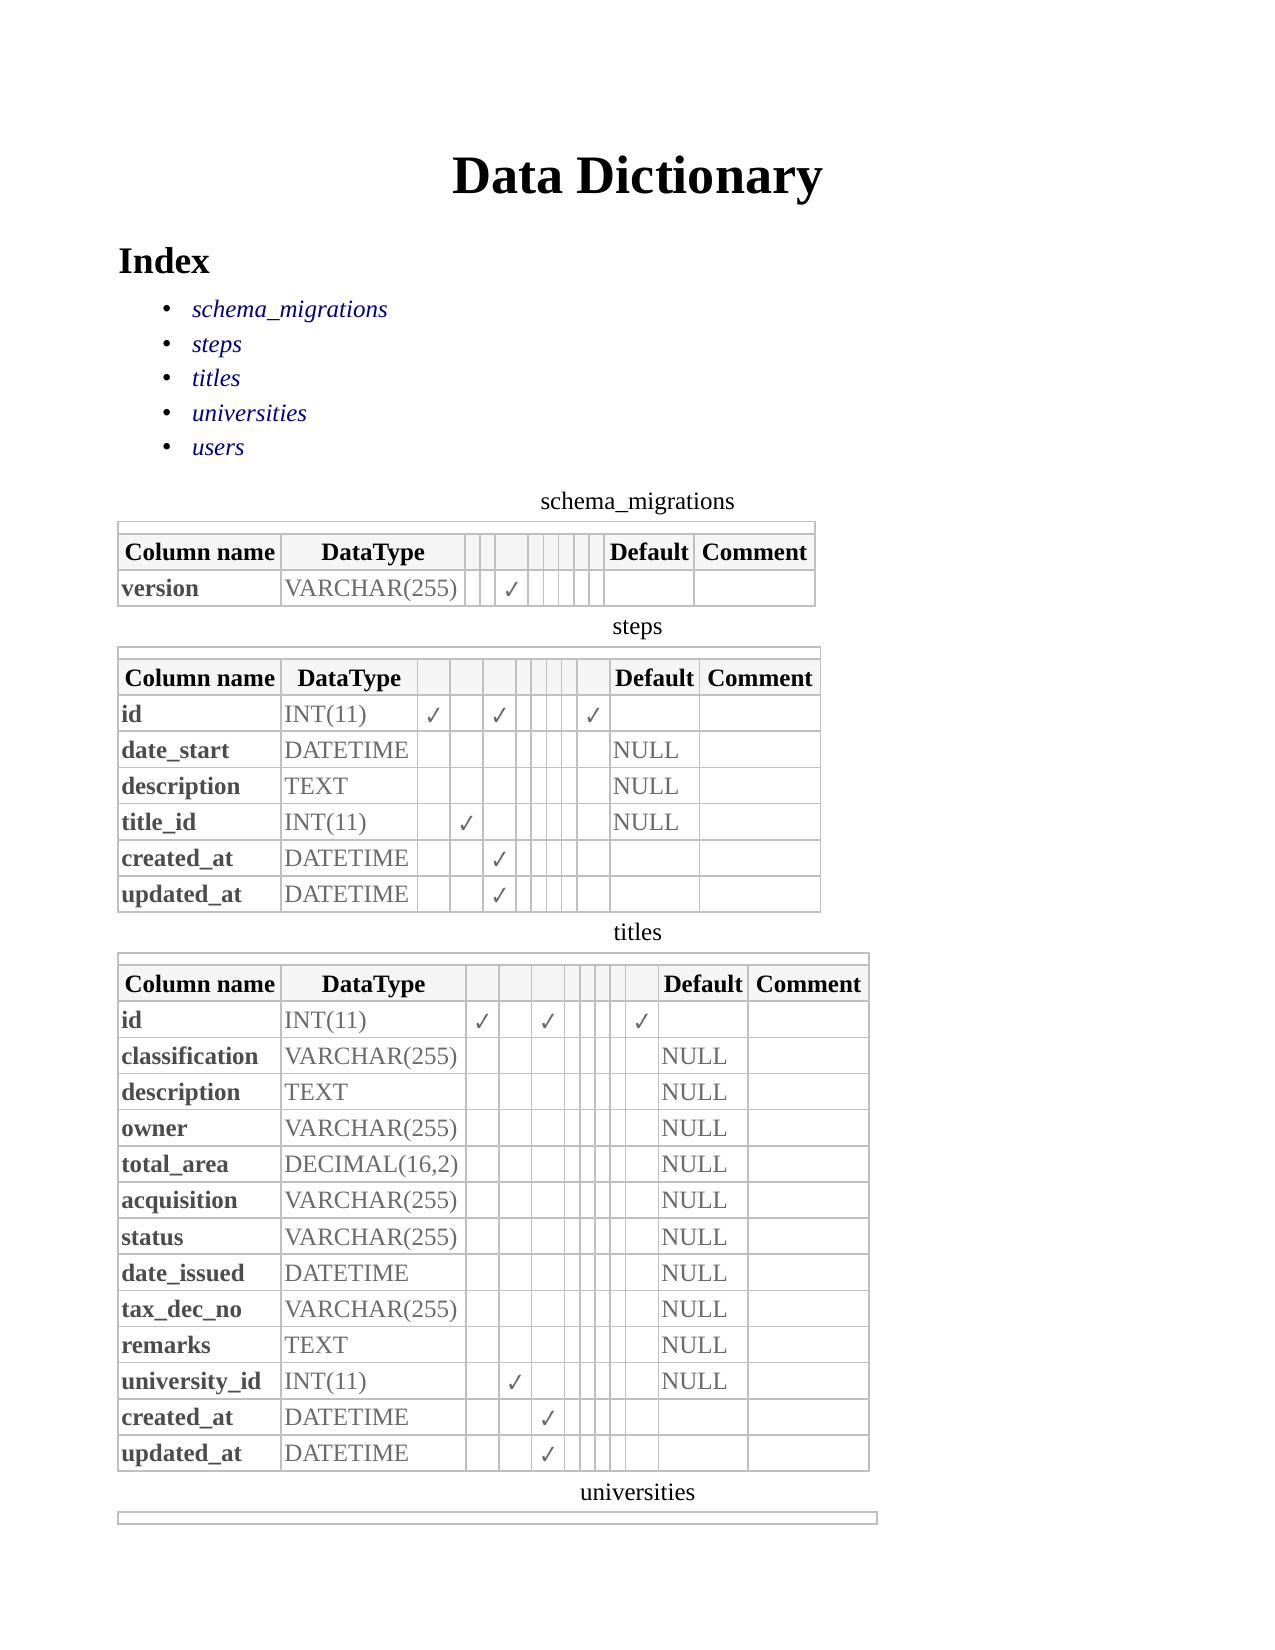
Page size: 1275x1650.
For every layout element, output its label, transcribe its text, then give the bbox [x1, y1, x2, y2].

table_cell Default [611, 660, 699, 694]
table_cell NULL [659, 1219, 747, 1253]
table_cell updated_at [119, 877, 280, 911]
table_cell description [119, 768, 280, 803]
table_cell [467, 1291, 498, 1326]
list universities [162, 398, 1157, 427]
table_cell [418, 768, 449, 803]
table_cell [626, 1110, 658, 1145]
table_cell [596, 1110, 609, 1145]
table_cell id [119, 696, 280, 730]
table_cell [590, 535, 603, 569]
table_cell [547, 841, 561, 875]
table_cell [581, 966, 594, 1000]
table_cell [611, 1436, 625, 1470]
table_cell [565, 1363, 579, 1398]
table_cell updated_at [119, 1436, 280, 1470]
table_cell [581, 1291, 594, 1326]
table_cell [565, 1219, 579, 1253]
table_cell DataType [282, 535, 464, 569]
text schema_migrations [118, 486, 1157, 515]
table_cell [532, 877, 546, 911]
table_cell [596, 1183, 609, 1217]
table_cell [532, 1363, 564, 1398]
table_cell [611, 1255, 625, 1289]
table_cell [418, 841, 449, 875]
table_cell [451, 768, 482, 803]
table_cell DATETIME [282, 877, 417, 911]
table_cell NULL [611, 732, 699, 767]
table_cell [484, 804, 515, 839]
table_cell ✔ [467, 1002, 498, 1036]
table_cell [611, 1038, 625, 1073]
table_cell [565, 966, 579, 1000]
table_cell Comment [749, 966, 868, 1000]
list steps [162, 329, 1157, 358]
table_cell [517, 841, 530, 875]
table_cell [749, 1291, 868, 1326]
table_cell [532, 732, 546, 767]
table_cell [467, 1147, 498, 1181]
table_cell Default [605, 535, 693, 569]
table_cell [500, 1436, 531, 1470]
table_cell [565, 1038, 579, 1073]
table_cell [596, 1074, 609, 1109]
table_cell DATETIME [282, 841, 417, 875]
table_cell [544, 535, 558, 569]
table_cell [544, 571, 558, 605]
table_cell [659, 1400, 747, 1434]
table_cell [700, 804, 820, 839]
table_cell [581, 1074, 594, 1109]
table_cell [578, 841, 609, 875]
list schema_migrations [162, 294, 1157, 323]
table_cell [532, 768, 546, 803]
table_cell ✔ [451, 804, 482, 839]
table_cell [547, 877, 561, 911]
table_cell [532, 804, 546, 839]
table_cell [626, 1183, 658, 1217]
table_cell [532, 966, 564, 1000]
table_cell ✔ [500, 1363, 531, 1398]
table_cell [626, 1074, 658, 1109]
table_cell Column name [119, 660, 280, 694]
table_cell [532, 696, 546, 730]
table_cell [484, 732, 515, 767]
table_cell ✔ [418, 696, 449, 730]
table_cell [626, 966, 658, 1000]
table_cell [749, 1147, 868, 1181]
table_cell [532, 1219, 564, 1253]
table_cell [749, 1255, 868, 1289]
table_cell [547, 732, 561, 767]
table_cell [749, 1436, 868, 1470]
table_cell version [119, 571, 280, 605]
table_cell [466, 571, 479, 605]
table_cell [532, 1147, 564, 1181]
table_cell [500, 1255, 531, 1289]
table_cell INT(11) [282, 804, 417, 839]
table_cell ✔ [484, 841, 515, 875]
table_cell [517, 877, 530, 911]
table_cell [590, 571, 603, 605]
table_cell DECIMAL(16,2) [282, 1147, 465, 1181]
table_cell [517, 804, 530, 839]
table_cell total_area [119, 1147, 280, 1181]
table_cell [565, 1183, 579, 1217]
table_cell [626, 1436, 658, 1470]
table_cell [500, 1219, 531, 1253]
table_cell [562, 841, 576, 875]
table_cell [467, 1255, 498, 1289]
table_cell [626, 1147, 658, 1181]
table_cell [581, 1255, 594, 1289]
table_cell [481, 535, 494, 569]
table_cell [565, 1436, 579, 1470]
table_cell [581, 1400, 594, 1434]
text steps [118, 611, 1157, 640]
table_cell [749, 1110, 868, 1145]
table_cell id [119, 1002, 280, 1036]
table_cell [451, 877, 482, 911]
table_cell [565, 1147, 579, 1181]
table_cell [626, 1255, 658, 1289]
table_cell ✔ [532, 1400, 564, 1434]
table_cell [596, 966, 609, 1000]
table_cell [500, 1327, 531, 1362]
table_cell [611, 1400, 625, 1434]
table_cell description [119, 1074, 280, 1109]
table_cell [596, 1436, 609, 1470]
table_cell TEXT [282, 1074, 465, 1109]
table_cell [611, 877, 699, 911]
table_cell ✔ [578, 696, 609, 730]
table_cell [611, 1291, 625, 1326]
table_cell [532, 1074, 564, 1109]
table_cell [529, 535, 543, 569]
table_cell DATETIME [282, 732, 417, 767]
table_cell [565, 1400, 579, 1434]
table_cell [500, 1147, 531, 1181]
table_cell NULL [659, 1110, 747, 1145]
table_cell NULL [659, 1183, 747, 1217]
table_cell [611, 1074, 625, 1109]
table_cell [500, 966, 531, 1000]
table_cell VARCHAR(255) [282, 1183, 465, 1217]
table_cell [611, 1183, 625, 1217]
table_cell [532, 1255, 564, 1289]
table_header [119, 1513, 876, 1523]
table_cell VARCHAR(255) [282, 1291, 465, 1326]
table_cell NULL [659, 1038, 747, 1073]
table_cell [611, 1002, 625, 1036]
table_cell VARCHAR(255) [282, 1219, 465, 1253]
table_cell [611, 841, 699, 875]
table_cell [532, 1110, 564, 1145]
table_cell [466, 535, 479, 569]
table_cell ✔ [484, 877, 515, 911]
table_header [119, 648, 820, 658]
table_cell [581, 1219, 594, 1253]
table_cell [562, 732, 576, 767]
table_cell title_id [119, 804, 280, 839]
table_cell Comment [700, 660, 820, 694]
table_cell [532, 1038, 564, 1073]
table_cell [581, 1002, 594, 1036]
table_cell [500, 1183, 531, 1217]
table_cell [418, 732, 449, 767]
table_cell [562, 768, 576, 803]
table_cell ✔ [532, 1002, 564, 1036]
table_header [119, 954, 868, 964]
table_cell [467, 1327, 498, 1362]
text universities [118, 1477, 1157, 1505]
table_cell [451, 660, 482, 694]
table_cell [467, 1400, 498, 1434]
table_cell [562, 877, 576, 911]
table_cell tax_dec_no [119, 1291, 280, 1326]
table_cell DataType [282, 966, 465, 1000]
table_cell INT(11) [282, 696, 417, 730]
table_cell [467, 1074, 498, 1109]
table_cell [562, 804, 576, 839]
table_cell ✔ [532, 1436, 564, 1470]
table_cell status [119, 1219, 280, 1253]
table_cell [547, 660, 561, 694]
table_cell [596, 1327, 609, 1362]
table_cell [467, 1219, 498, 1253]
table_cell date_issued [119, 1255, 280, 1289]
table_cell Column name [119, 966, 280, 1000]
table_cell [500, 1291, 531, 1326]
table_cell [578, 768, 609, 803]
table_cell NULL [611, 768, 699, 803]
table_cell [611, 1363, 625, 1398]
table_cell INT(11) [282, 1363, 465, 1398]
table_cell [500, 1400, 531, 1434]
table_cell [418, 804, 449, 839]
table_cell [578, 804, 609, 839]
table_cell ✔ [484, 696, 515, 730]
table_cell [611, 1147, 625, 1181]
table_cell [517, 732, 530, 767]
table_cell [578, 732, 609, 767]
table_cell [749, 1400, 868, 1434]
table_cell [562, 660, 576, 694]
table_cell [596, 1291, 609, 1326]
table_cell [581, 1183, 594, 1217]
table_cell [700, 877, 820, 911]
table_cell VARCHAR(255) [282, 1110, 465, 1145]
table_cell [559, 535, 573, 569]
list titles [162, 363, 1157, 392]
table_cell date_start [119, 732, 280, 767]
table_cell DATETIME [282, 1400, 465, 1434]
table_cell [532, 660, 546, 694]
subtitle Data Dictionary [118, 143, 1157, 205]
table_cell [562, 696, 576, 730]
table_cell owner [119, 1110, 280, 1145]
table_cell [517, 768, 530, 803]
table_cell NULL [659, 1327, 747, 1362]
table_cell [547, 768, 561, 803]
table_cell [611, 1110, 625, 1145]
table_cell [467, 966, 498, 1000]
table_cell Comment [695, 535, 814, 569]
table_cell NULL [611, 804, 699, 839]
table_cell [578, 877, 609, 911]
table_cell [611, 696, 699, 730]
table_cell [532, 1327, 564, 1362]
table_cell [581, 1327, 594, 1362]
table_cell [581, 1147, 594, 1181]
table_cell [626, 1400, 658, 1434]
table_cell [611, 1219, 625, 1253]
table_cell [529, 571, 543, 605]
table_cell [581, 1110, 594, 1145]
subtitle Index [118, 239, 1157, 282]
table_cell [749, 1219, 868, 1253]
table_cell [532, 1291, 564, 1326]
table_cell [749, 1327, 868, 1362]
table_cell INT(11) [282, 1002, 465, 1036]
table_cell [418, 877, 449, 911]
table_cell [467, 1183, 498, 1217]
table_cell [659, 1002, 747, 1036]
table_cell ✔ [626, 1002, 658, 1036]
table_cell [500, 1110, 531, 1145]
table_cell NULL [659, 1363, 747, 1398]
table_cell VARCHAR(255) [282, 1038, 465, 1073]
table_cell [695, 571, 814, 605]
table_cell [532, 1183, 564, 1217]
table_cell [565, 1110, 579, 1145]
table_cell [467, 1038, 498, 1073]
text titles [118, 917, 1157, 946]
table_cell [749, 1363, 868, 1398]
table_cell university_id [119, 1363, 280, 1398]
table_cell [500, 1038, 531, 1073]
table_cell [581, 1038, 594, 1073]
table_cell [500, 1074, 531, 1109]
table_cell created_at [119, 1400, 280, 1434]
table_cell [749, 1002, 868, 1036]
table_cell [500, 1002, 531, 1036]
table_cell [481, 571, 494, 605]
table_cell [596, 1147, 609, 1181]
table_cell [700, 732, 820, 767]
table_cell [565, 1002, 579, 1036]
table_cell TEXT [282, 1327, 465, 1362]
table_cell [547, 804, 561, 839]
table_cell [565, 1074, 579, 1109]
table_cell DataType [282, 660, 417, 694]
table_cell NULL [659, 1074, 747, 1109]
table_cell [532, 841, 546, 875]
table_cell [581, 1436, 594, 1470]
table_cell [700, 768, 820, 803]
table_cell [749, 1183, 868, 1217]
table_cell [451, 732, 482, 767]
table_cell [596, 1255, 609, 1289]
table_cell NULL [659, 1291, 747, 1326]
table_cell [467, 1110, 498, 1145]
table_cell ✔ [496, 571, 527, 605]
table_cell classification [119, 1038, 280, 1073]
table_cell [611, 1327, 625, 1362]
table_cell [626, 1219, 658, 1253]
table_cell [596, 1363, 609, 1398]
table_cell Default [659, 966, 747, 1000]
table_cell [547, 696, 561, 730]
table_cell [596, 1038, 609, 1073]
table_cell [565, 1327, 579, 1362]
table_cell [484, 660, 515, 694]
table_cell [559, 571, 573, 605]
table_cell [451, 841, 482, 875]
table_cell [659, 1436, 747, 1470]
table_cell created_at [119, 841, 280, 875]
table_cell [581, 1363, 594, 1398]
table_cell [749, 1038, 868, 1073]
table_cell VARCHAR(255) [282, 571, 464, 605]
table_cell [700, 841, 820, 875]
table_cell [517, 696, 530, 730]
table_cell [596, 1219, 609, 1253]
table_cell NULL [659, 1255, 747, 1289]
table_cell [467, 1436, 498, 1470]
table_cell acquisition [119, 1183, 280, 1217]
table_header [119, 522, 814, 533]
table_cell [626, 1327, 658, 1362]
table_cell [575, 535, 588, 569]
table_cell [626, 1363, 658, 1398]
table_cell DATETIME [282, 1436, 465, 1470]
table_cell [700, 696, 820, 730]
table_cell [626, 1038, 658, 1073]
table_cell [596, 1400, 609, 1434]
table_cell [749, 1074, 868, 1109]
table_cell DATETIME [282, 1255, 465, 1289]
table_cell [605, 571, 693, 605]
table_cell [418, 660, 449, 694]
table_cell [565, 1291, 579, 1326]
table_cell [611, 966, 625, 1000]
table_cell [496, 535, 527, 569]
list users [162, 432, 1157, 461]
table_cell [451, 696, 482, 730]
table_cell [565, 1255, 579, 1289]
table_cell [517, 660, 530, 694]
table_cell [596, 1002, 609, 1036]
table_cell [575, 571, 588, 605]
table_cell [467, 1363, 498, 1398]
table_cell [626, 1291, 658, 1326]
table_cell TEXT [282, 768, 417, 803]
table_cell NULL [659, 1147, 747, 1181]
table_cell Column name [119, 535, 280, 569]
table_cell remarks [119, 1327, 280, 1362]
table_cell [484, 768, 515, 803]
table_cell [578, 660, 609, 694]
